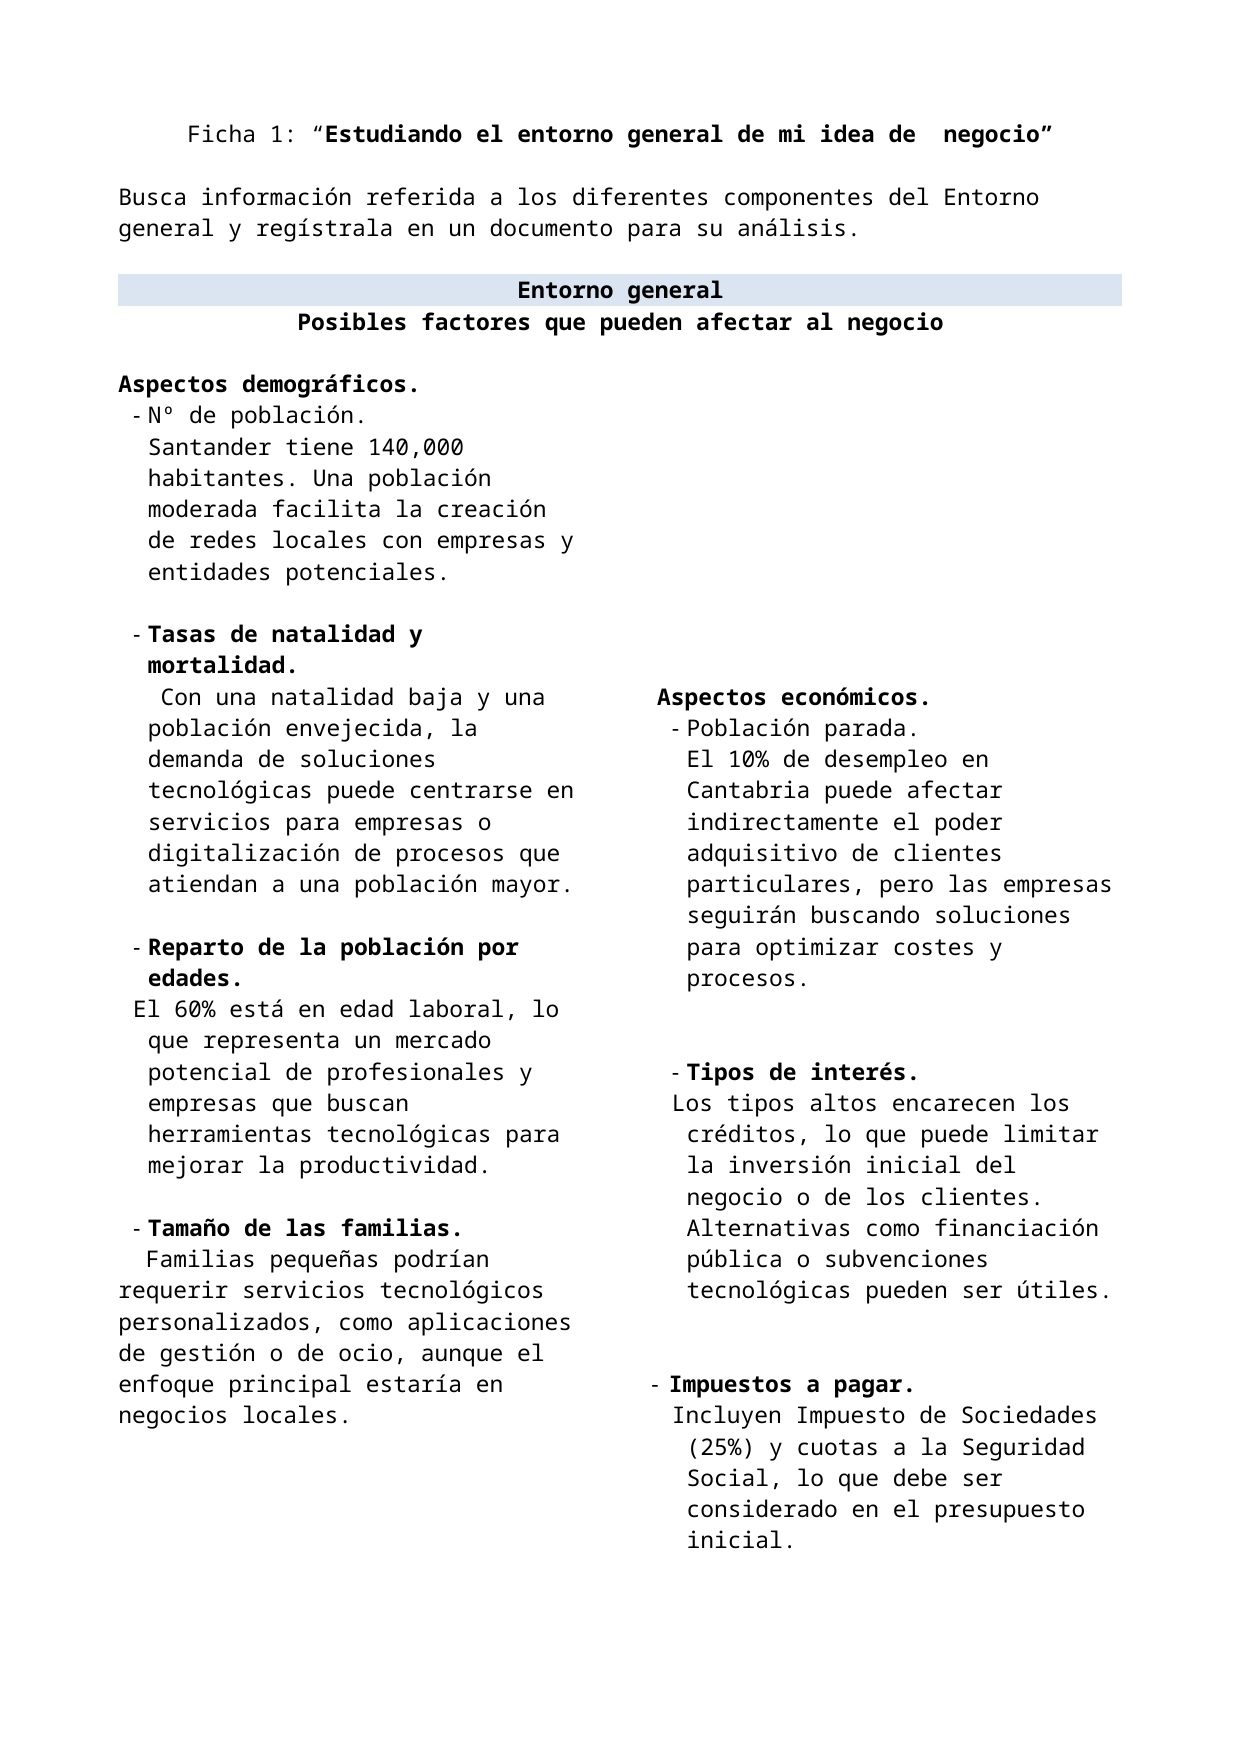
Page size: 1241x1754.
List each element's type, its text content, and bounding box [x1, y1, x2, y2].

text El 10% de desempleo en Cantabria puede afectar indirectamente el poder adquisitivo de clientes particulares, pero las empresas seguirán buscando soluciones para optimizar costes y procesos. [686, 743, 1122, 993]
list Santander tiene 140,000 habitantes. Una población moderada facilita la creación de redes locales con empresas y entidades potenciales. [148, 431, 583, 587]
list Reparto de la población por edades. [133, 931, 583, 993]
list Tipos de interés. [672, 1056, 1122, 1087]
text Familias pequeñas podrían requerir servicios tecnológicos personalizados, como aplicaciones de gestión o de ocio, aunque el enfoque principal estaría en negocios locales. [118, 1243, 583, 1431]
text Aspectos demográficos. [118, 368, 583, 399]
list Población parada. [672, 712, 1122, 743]
text El 60% está en edad laboral, lo que representa un mercado potencial de profesionales y empresas que buscan herramientas tecnológicas para mejorar la productividad. [133, 993, 583, 1181]
text Busca información referida a los diferentes componentes del Entorno general y regístrala en un documento para su análisis. [118, 181, 1122, 243]
text Posibles factores que pueden afectar al negocio [118, 306, 1122, 337]
list Tasas de natalidad y mortalidad. [133, 618, 583, 681]
list Nº de población. [133, 399, 583, 431]
text Incluyen Impuesto de Sociedades (25%) y cuotas a la Seguridad Social, lo que debe ser considerado en el presupuesto inicial. [672, 1399, 1122, 1556]
text Ficha 1: “Estudiando el entorno general de mi idea de negocio” [118, 118, 1122, 149]
text Con una natalidad baja y una población envejecida, la demanda de soluciones tecnológicas puede centrarse en servicios para empresas o digitalización de procesos que atiendan a una población mayor. [133, 681, 583, 899]
text Los tipos altos encarecen los créditos, lo que puede limitar la inversión inicial del negocio o de los clientes. Alternativas como financiación pública o subvenciones tecnológicas pueden ser útiles. [672, 1087, 1122, 1306]
text Entorno general [118, 274, 1122, 306]
list Impuestos a pagar. [651, 1368, 1122, 1399]
text Aspectos económicos. [657, 681, 1122, 712]
list Tamaño de las familias. [133, 1212, 583, 1243]
